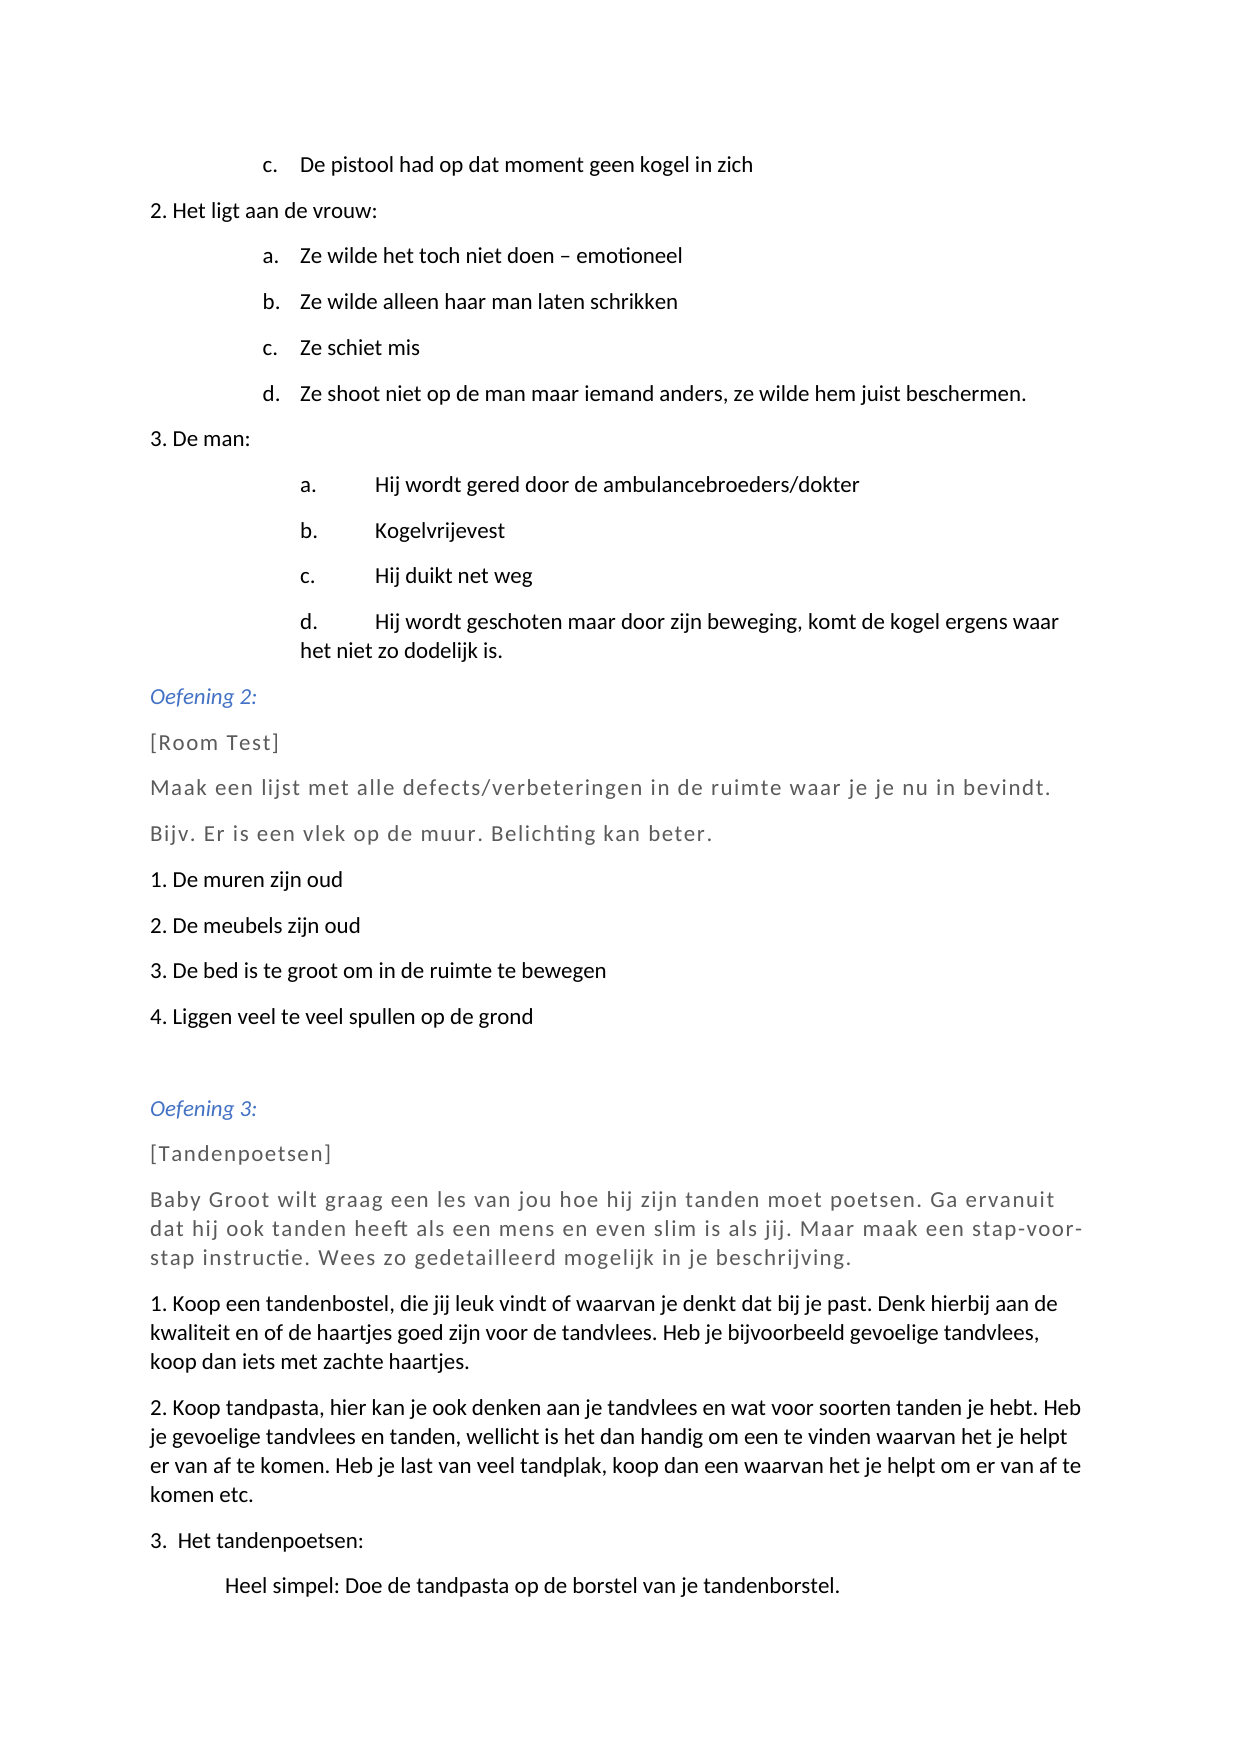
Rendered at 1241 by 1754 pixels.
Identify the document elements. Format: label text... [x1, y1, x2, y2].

list Ze wilde alleen haar man laten schrikken [262, 287, 1090, 315]
text Maak een lijst met alle defects/verbeteringen in de ruimte waar je je nu in bevindt. [150, 773, 1090, 802]
text 2. Het ligt aan de vrouw: [150, 196, 1090, 224]
text 3. De bed is te groot om in de ruimte te bewegen [150, 956, 1090, 984]
text 2. Koop tandpasta, hier kan je ook denken aan je tandvlees en wat voor soorten tanden je hebt. Heb je gevoelige tandvlees en tanden, wellicht is het dan handig om een te vinden waarvan het je helpt er van af te komen. Heb je last van veel tandplak, koop dan een waarvan het je helpt om er van af te komen etc. [150, 1393, 1090, 1508]
list Hij wordt geschoten maar door zijn beweging, komt de kogel ergens waar het niet zo dodelijk is. [300, 607, 1090, 664]
list Ze shoot niet op de man maar iemand anders, ze wilde hem juist beschermen. [262, 379, 1090, 407]
list Ze schiet mis [262, 333, 1090, 361]
list Hij duikt net weg [300, 562, 1090, 589]
text [Tandenpoetsen] [150, 1139, 1090, 1167]
text Oefening 3: [150, 1094, 1090, 1122]
list Kogelvrijevest [300, 516, 1090, 544]
text Bijv. Er is een vlek op de muur. Belichting kan beter. [150, 819, 1090, 847]
text 3. De man: [150, 424, 1090, 452]
text Baby Groot wilt graag een les van jou hoe hij zijn tanden moet poetsen. Ga ervanuit dat hij ook tanden heeft als een mens en even slim is als jij. Maar maak een stap-voor-stap instructie. Wees zo gedetailleerd mogelijk in je beschrijving. [150, 1185, 1090, 1271]
text Oefening 2: [150, 682, 1090, 710]
text 4. Liggen veel te veel spullen op de grond [150, 1002, 1090, 1030]
text 1. Koop een tandenbostel, die jij leuk vindt of waarvan je denkt dat bij je past. Denk hierbij aan de kwaliteit en of de haartjes goed zijn voor de tandvlees. Heb je bijvoorbeeld gevoelige tandvlees, koop dan iets met zachte haartjes. [150, 1289, 1090, 1375]
text Heel simpel: Doe de tandpasta op de borstel van je tandenborstel. [150, 1571, 1090, 1599]
text 3. Het tandenpoetsen: [150, 1526, 1090, 1554]
text 1. De muren zijn oud [150, 865, 1090, 893]
list Hij wordt gered door de ambulancebroeders/dokter [300, 470, 1090, 498]
list Ze wilde het toch niet doen – emotioneel [262, 241, 1090, 269]
text 2. De meubels zijn oud [150, 911, 1090, 939]
list De pistool had op dat moment geen kogel in zich [262, 150, 1090, 178]
text [Room Test] [150, 728, 1090, 756]
